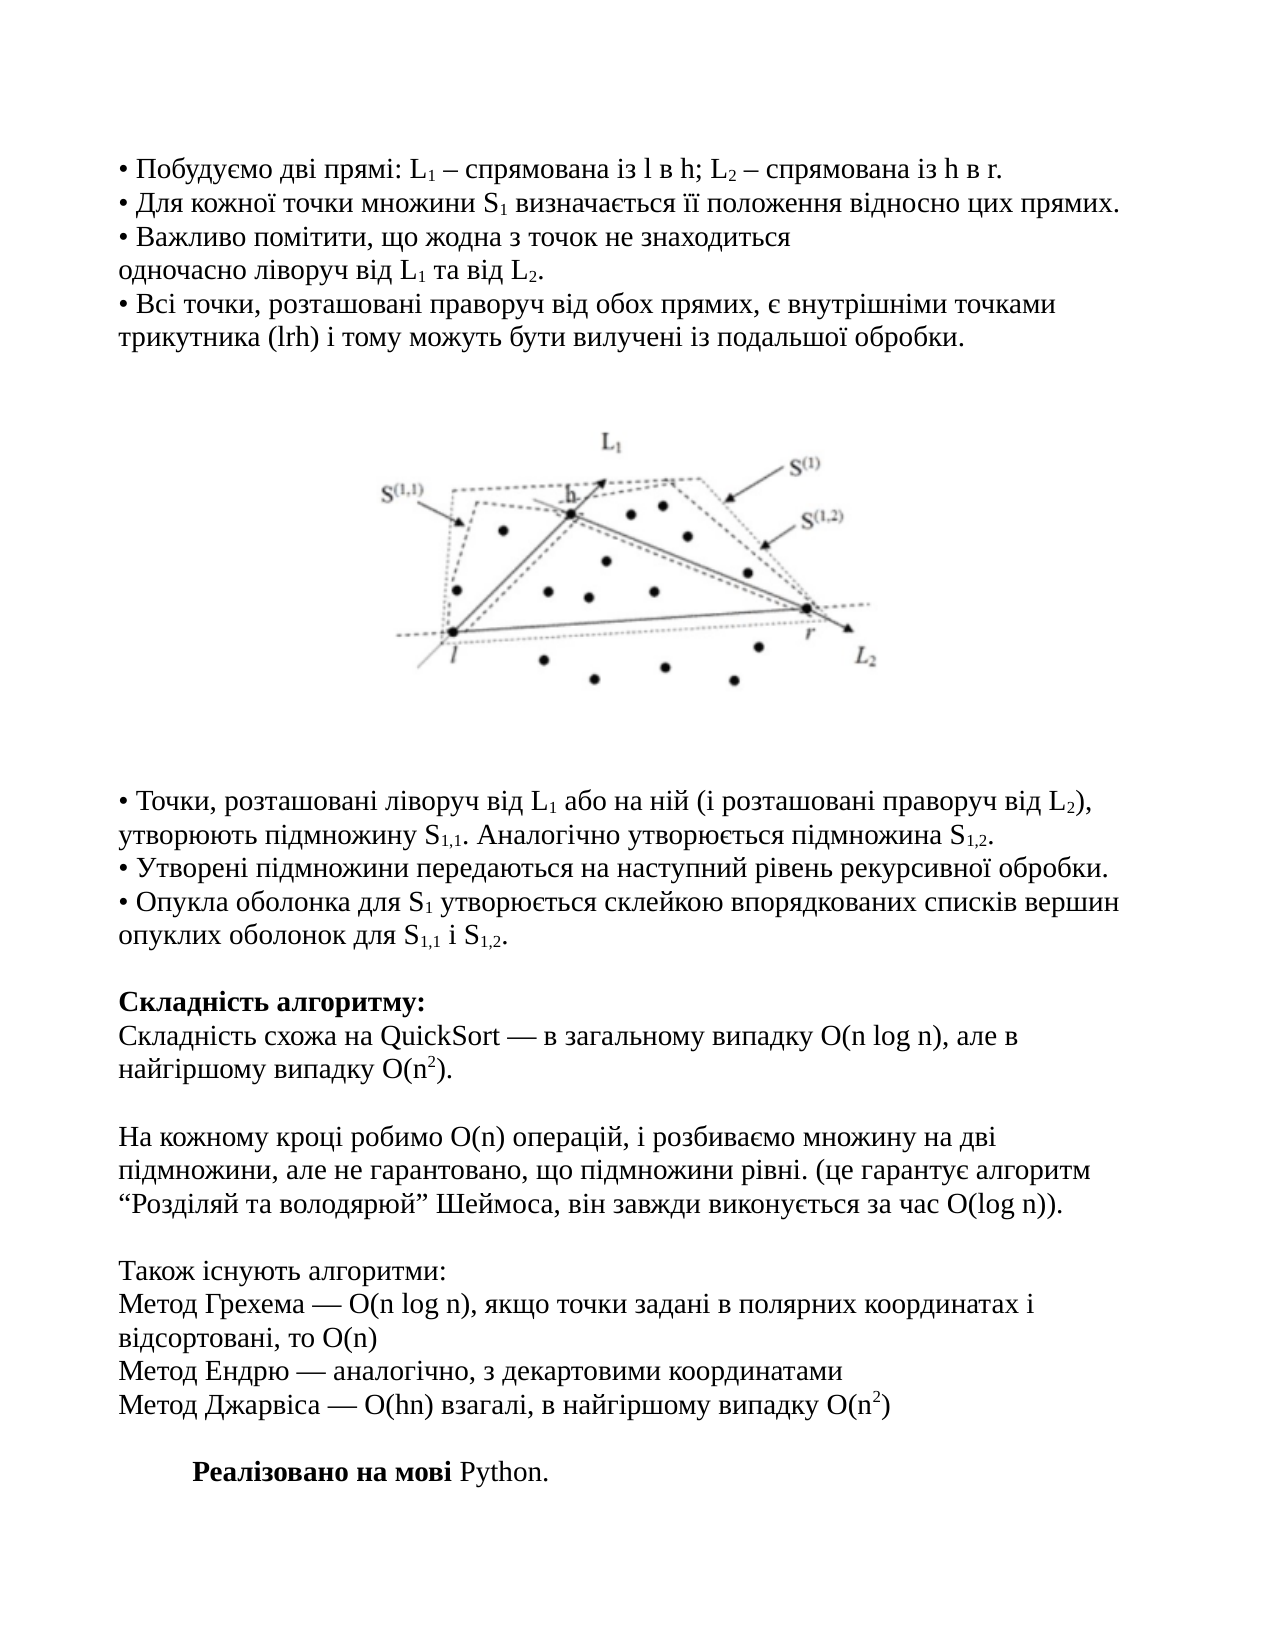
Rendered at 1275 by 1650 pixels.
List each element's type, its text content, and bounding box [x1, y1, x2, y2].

text Складність алгоритму: [118, 984, 1157, 1018]
text • Точки, розташовані ліворуч від L1 або на ній (і розташовані праворуч від L2), утворюють підмножину S1,1. Аналогічно утворюється підмножина S1,2. [118, 783, 1157, 850]
text Метод Джарвіса — O(hn) взагалі, в найгіршому випадку O(n2) [118, 1387, 1157, 1421]
text • Всі точки, розташовані праворуч від обох прямих, є внутрішніми точками трикутника (lrh) і тому можуть бути вилучені із подальшої обробки. [118, 286, 1157, 353]
text Метод Ендрю — аналогічно, з декартовими координатами [118, 1353, 1157, 1387]
text • Опукла оболонка для S1 утворюється склейкою впорядкованих списків вершин опуклих оболонок для S1,1 і S1,2. [118, 884, 1157, 951]
text Також існують алгоритми: [118, 1253, 1157, 1286]
text • Важливо помітити, що жодна з точок не знаходиться [118, 219, 1157, 252]
text одночасно ліворуч від L1 та від L2. [118, 252, 1157, 286]
text • Утворені підмножини передаються на наступний рівень рекурсивної обробки. [118, 850, 1157, 884]
text Реалізовано на мові Python. [118, 1454, 1157, 1488]
text На кожному кроці робимо O(n) операцій, і розбиваємо множину на дві підмножини, але не гарантовано, що підмножини рівні. (це гарантує алгоритм “Розділяй та володярюй” Шеймоса, він завжди виконується за час O(log n)). [118, 1119, 1157, 1219]
text Складність схожа на QuickSort — в загальному випадку O(n log n), але в найгіршому випадку O(n2). [118, 1018, 1157, 1085]
picture [297, 386, 978, 717]
text • Для кожної точки множини S1 визначається її положення відносно цих прямих. [118, 185, 1157, 219]
text • Побудуємо дві прямі: L1 – спрямована із l в h; L2 – спрямована із h в r. [118, 152, 1157, 185]
text Метод Грехема — O(n log n), якщо точки задані в полярних координатах і відсортовані, то O(n) [118, 1286, 1157, 1353]
